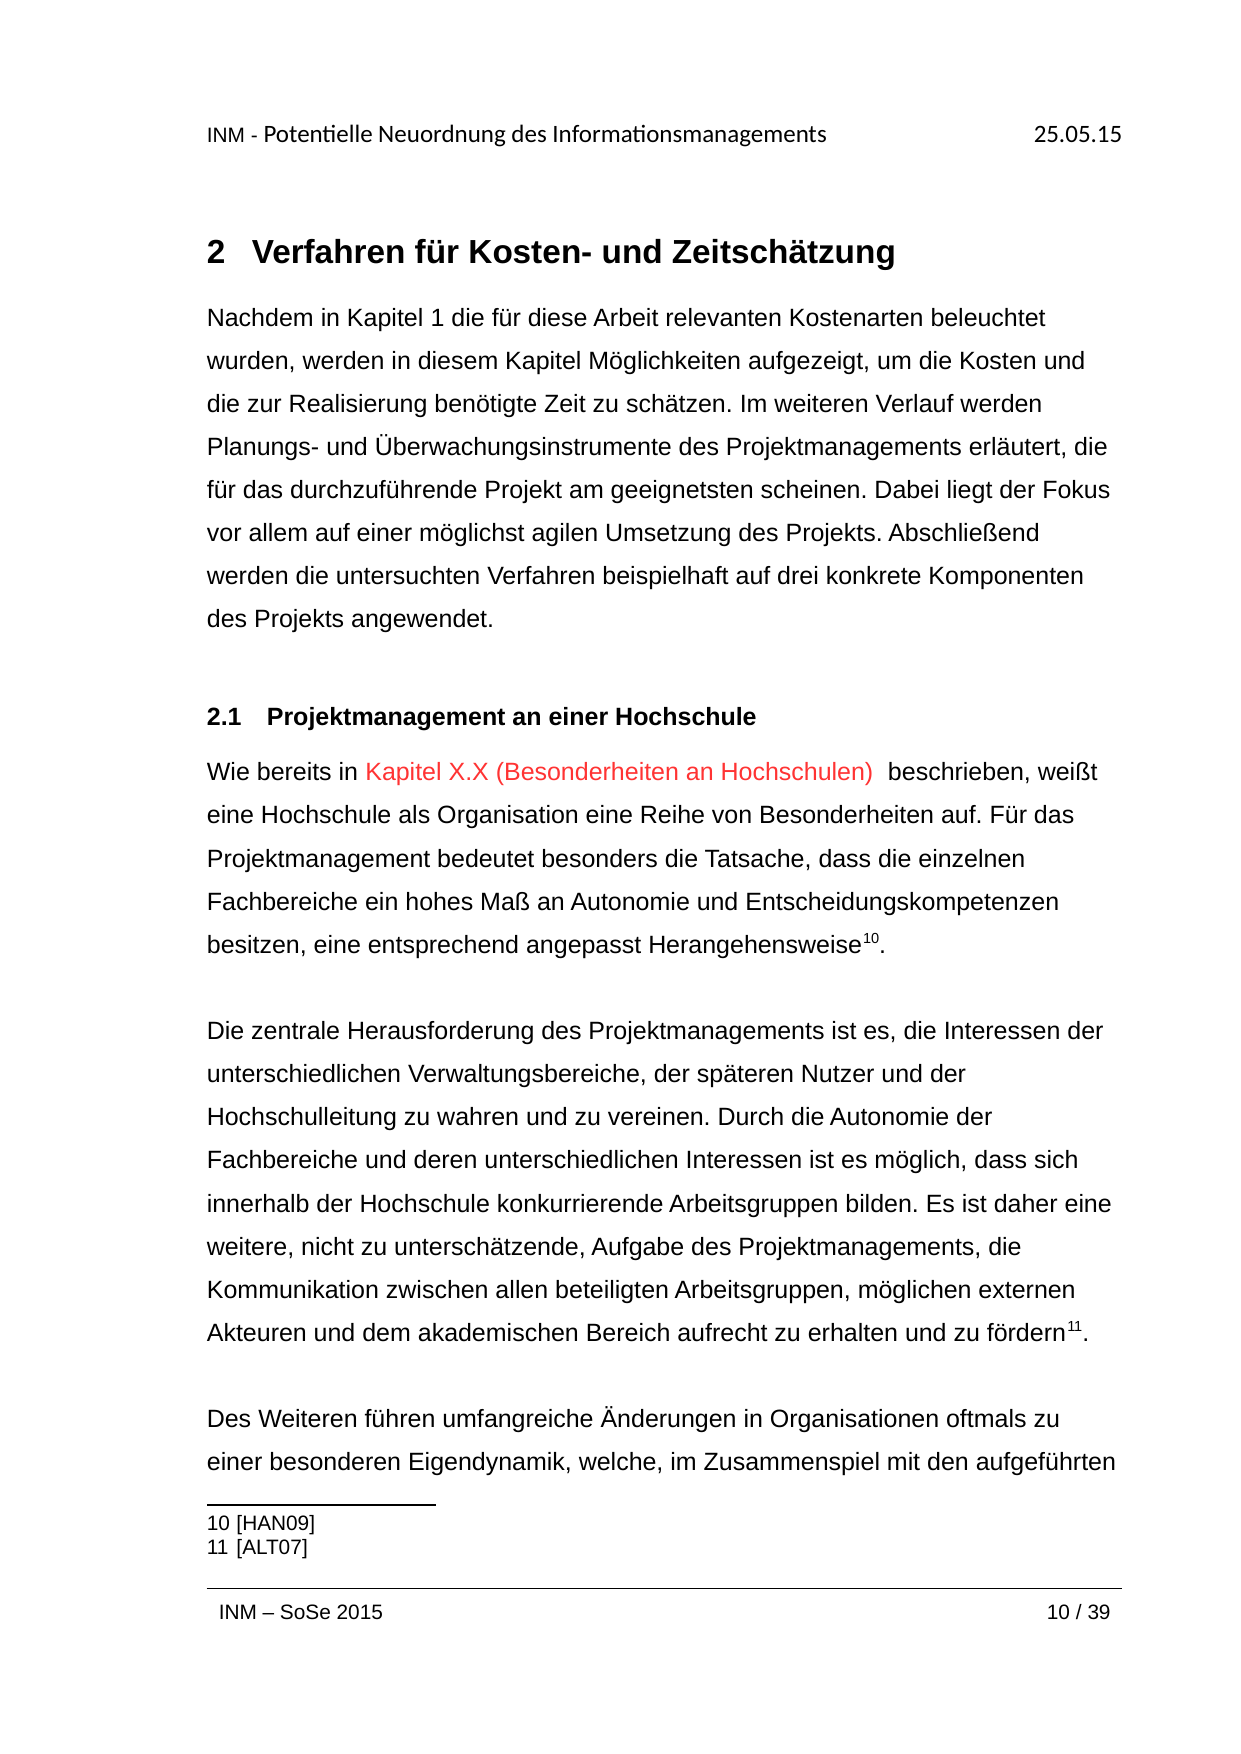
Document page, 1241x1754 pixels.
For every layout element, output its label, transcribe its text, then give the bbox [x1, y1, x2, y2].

text Des Weiteren führen umfangreiche Änderungen in Organisationen oftmals zu einer besonderen Eigendynamik, welche, im Zusammenspiel mit den aufgeführten [207, 1404, 1122, 1476]
text [ALT07] [207, 1535, 1122, 1559]
text Die zentrale Herausforderung des Projektmanagements ist es, die Interessen der unterschiedlichen Verwaltungsbereiche, der späteren Nutzer und der Hochschulleitung zu wahren und zu vereinen. Durch die Autonomie der Fachbereiche und deren unterschiedlichen Interessen ist es möglich, dass sich innerhalb der Hochschule konkurrierende Arbeitsgruppen bilden. Es ist daher eine weitere, nicht zu unterschätzende, Aufgabe des Projektmanagements, die Kommunikation zwischen allen beteiligten Arbeitsgruppen, möglichen externen Akteuren und dem akademischen Bereich aufrecht zu erhalten und zu fördern. [207, 1016, 1122, 1347]
text Nachdem in Kapitel 1 die für diese Arbeit relevanten Kostenarten beleuchtet wurden, werden in diesem Kapitel Möglichkeiten aufgezeigt, um die Kosten und die zur Realisierung benötigte Zeit zu schätzen. Im weiteren Verlauf werden Planungs- und Überwachungsinstrumente des Projektmanagements erläutert, die für das durchzuführende Projekt am geeignetsten scheinen. Dabei liegt der Fokus vor allem auf einer möglichst agilen Umsetzung des Projekts. Abschließend werden die untersuchten Verfahren beispielhaft auf drei konkrete Komponenten des Projekts angewendet. [207, 302, 1122, 633]
text Wie bereits in Kapitel X.X (Besonderheiten an Hochschulen) beschrieben, weißt eine Hochschule als Organisation eine Reihe von Besonderheiten auf. Für das Projektmanagement bedeutet besonders die Tatsache, dass die einzelnen Fachbereiche ein hohes Maß an Autonomie und Entscheidungskompetenzen besitzen, eine entsprechend angepasst Herangehensweise. [207, 757, 1122, 959]
subtitle Verfahren für Kosten- und Zeitschätzung [207, 232, 1122, 271]
subtitle Projektmanagement an einer Hochschule [207, 702, 1122, 731]
text [HAN09] [207, 1511, 1122, 1535]
